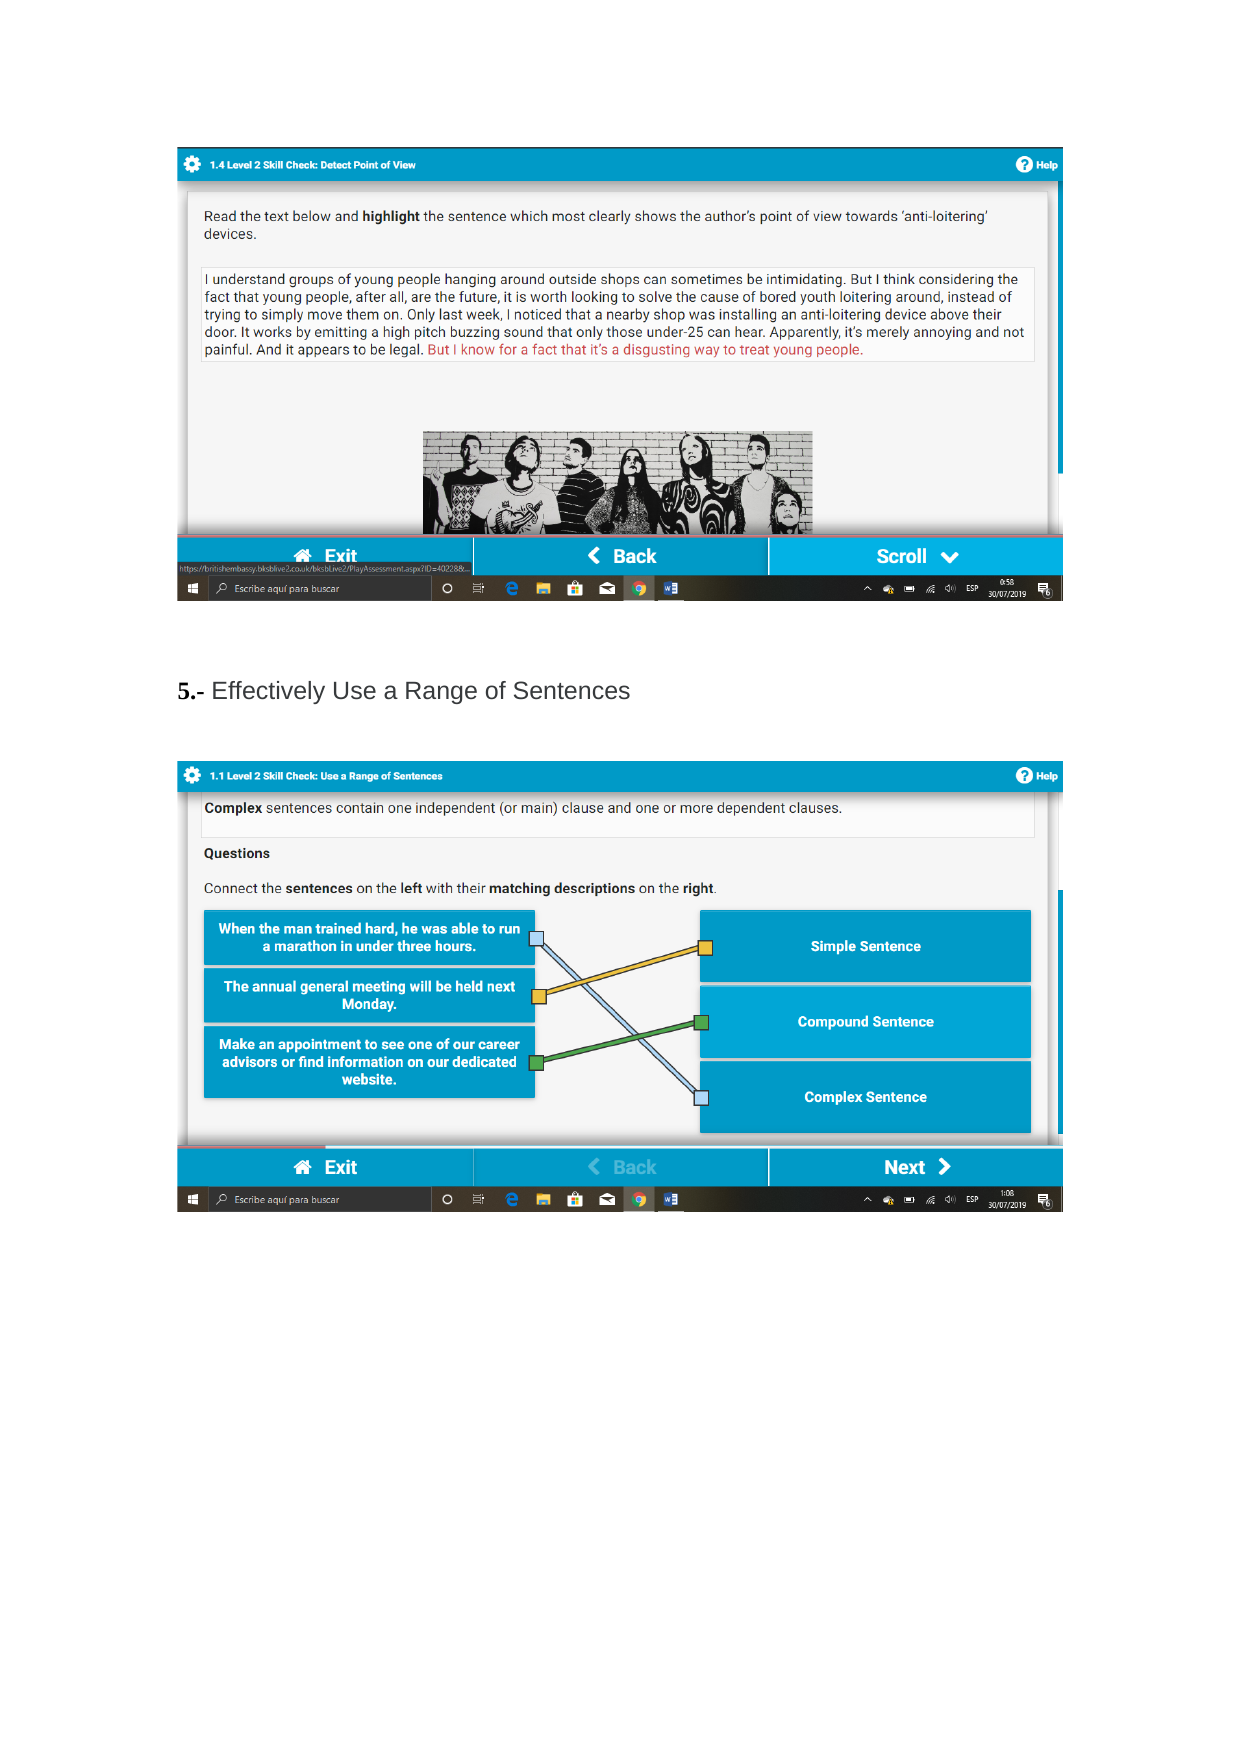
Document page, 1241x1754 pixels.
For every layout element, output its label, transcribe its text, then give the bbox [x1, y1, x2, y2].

subtitle 5.- Effectively Use a Range of Sentences [177, 676, 1063, 705]
